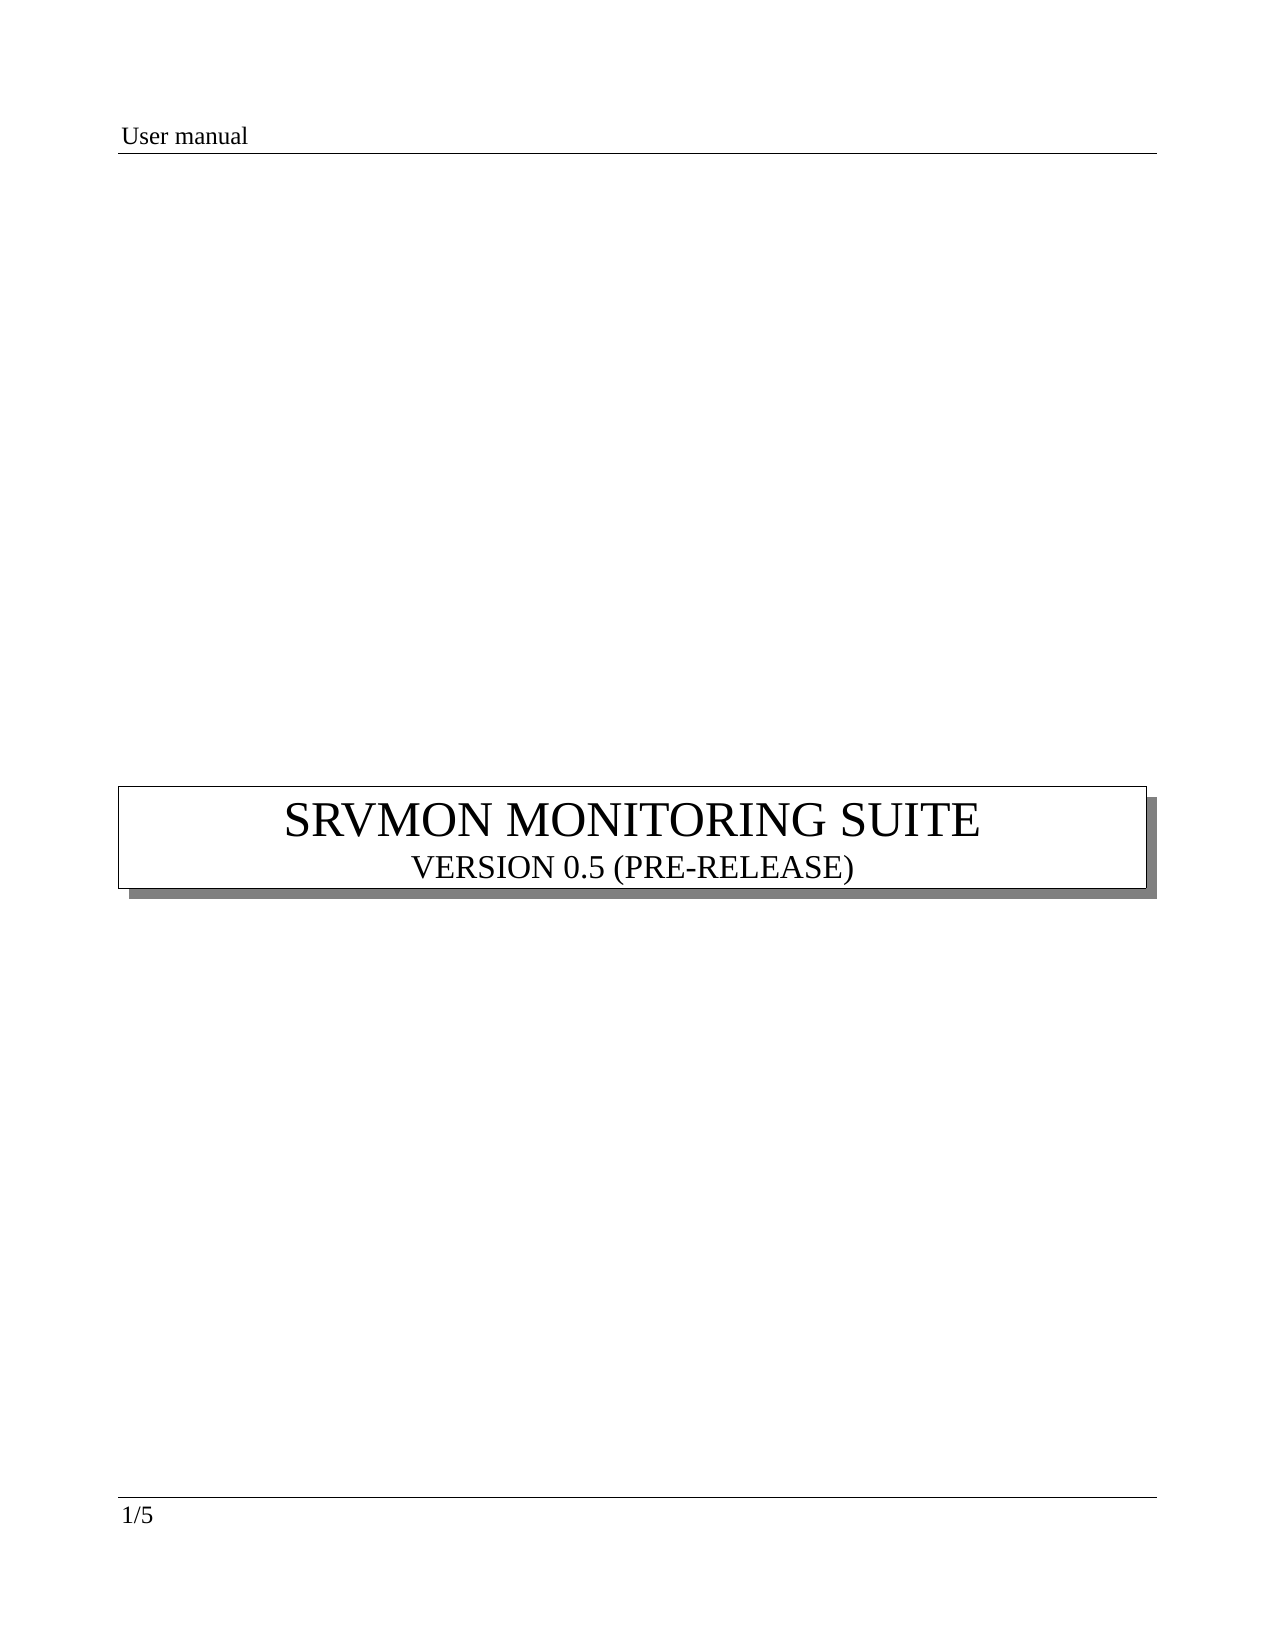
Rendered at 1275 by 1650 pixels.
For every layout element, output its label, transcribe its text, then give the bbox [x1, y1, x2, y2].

text SRVMON MONITORING SUITE VERSION 0.5 (PRE-RELEASE) [119, 787, 1146, 888]
